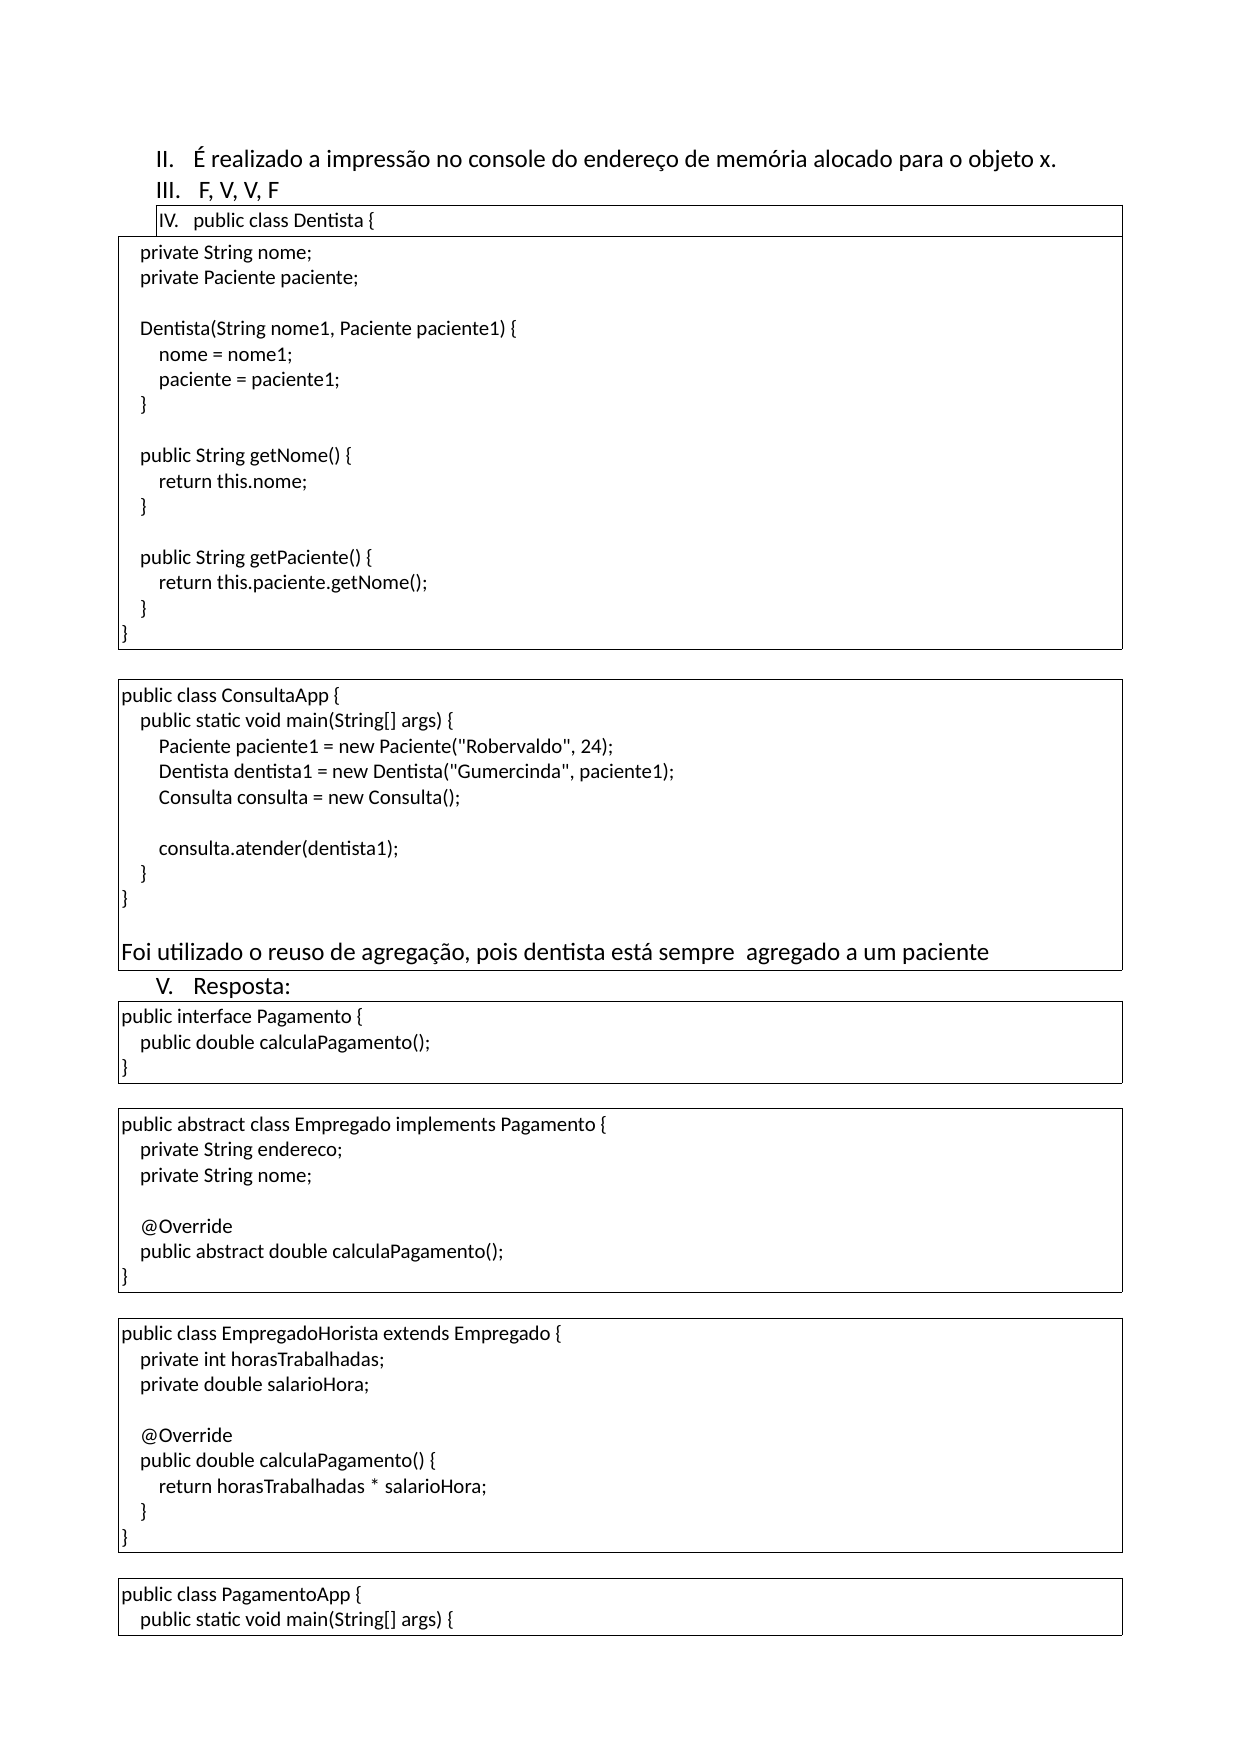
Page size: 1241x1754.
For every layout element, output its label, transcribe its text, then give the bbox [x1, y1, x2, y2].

list É realizado a impressão no console do endereço de memória alocado para o objeto x. [156, 143, 1122, 174]
text private double salarioHora; [119, 1368, 1122, 1397]
text paciente = paciente1; [119, 363, 1122, 388]
text private String endereco; [119, 1134, 1122, 1159]
text public double calculaPagamento() { [119, 1445, 1122, 1470]
text public String getNome() { [119, 439, 1122, 465]
text public String getPaciente() { [119, 541, 1122, 566]
list public class Dentista { [157, 206, 1122, 236]
text consulta.atender(dentista1); [119, 832, 1122, 857]
text } [119, 1496, 1122, 1521]
text } [119, 490, 1122, 519]
text } [119, 1521, 1122, 1552]
text return horasTrabalhadas * salarioHora; [119, 1470, 1122, 1496]
text public double calculaPagamento(); [119, 1026, 1122, 1051]
text } [119, 1261, 1122, 1292]
text } [119, 1051, 1122, 1083]
text public class ConsultaApp { [119, 680, 1122, 705]
text @Override [119, 1419, 1122, 1445]
text return this.nome; [119, 465, 1122, 490]
text } [119, 857, 1122, 883]
text Dentista(String nome1, Paciente paciente1) { [119, 312, 1122, 338]
text public class PagamentoApp { [119, 1579, 1122, 1603]
text Paciente paciente1 = new Paciente("Robervaldo", 24); [119, 730, 1122, 756]
text Foi utilizado o reuso de agregação, pois dentista está sempre agregado a um paciente [119, 933, 1122, 970]
text public abstract class Empregado implements Pagamento { [119, 1109, 1122, 1134]
text public class EmpregadoHorista extends Empregado { [119, 1319, 1122, 1343]
text } [119, 592, 1122, 617]
text private String nome; [119, 237, 1122, 261]
text Consulta consulta = new Consulta(); [119, 781, 1122, 809]
text } [119, 388, 1122, 417]
text public static void main(String[] args) { [119, 1603, 1122, 1635]
text } [119, 617, 1122, 649]
text public abstract double calculaPagamento(); [119, 1235, 1122, 1261]
text public interface Pagamento { [119, 1002, 1122, 1026]
text public static void main(String[] args) { [119, 705, 1122, 730]
text private int horasTrabalhadas; [119, 1343, 1122, 1368]
text } [119, 883, 1122, 911]
text Dentista dentista1 = new Dentista("Gumercinda", paciente1); [119, 756, 1122, 781]
text return this.paciente.getNome(); [119, 566, 1122, 592]
list F, V, V, F [156, 174, 1122, 204]
text private Paciente paciente; [119, 261, 1122, 290]
list Resposta: [156, 971, 1122, 1001]
text nome = nome1; [119, 338, 1122, 363]
text @Override [119, 1210, 1122, 1235]
text private String nome; [119, 1159, 1122, 1187]
